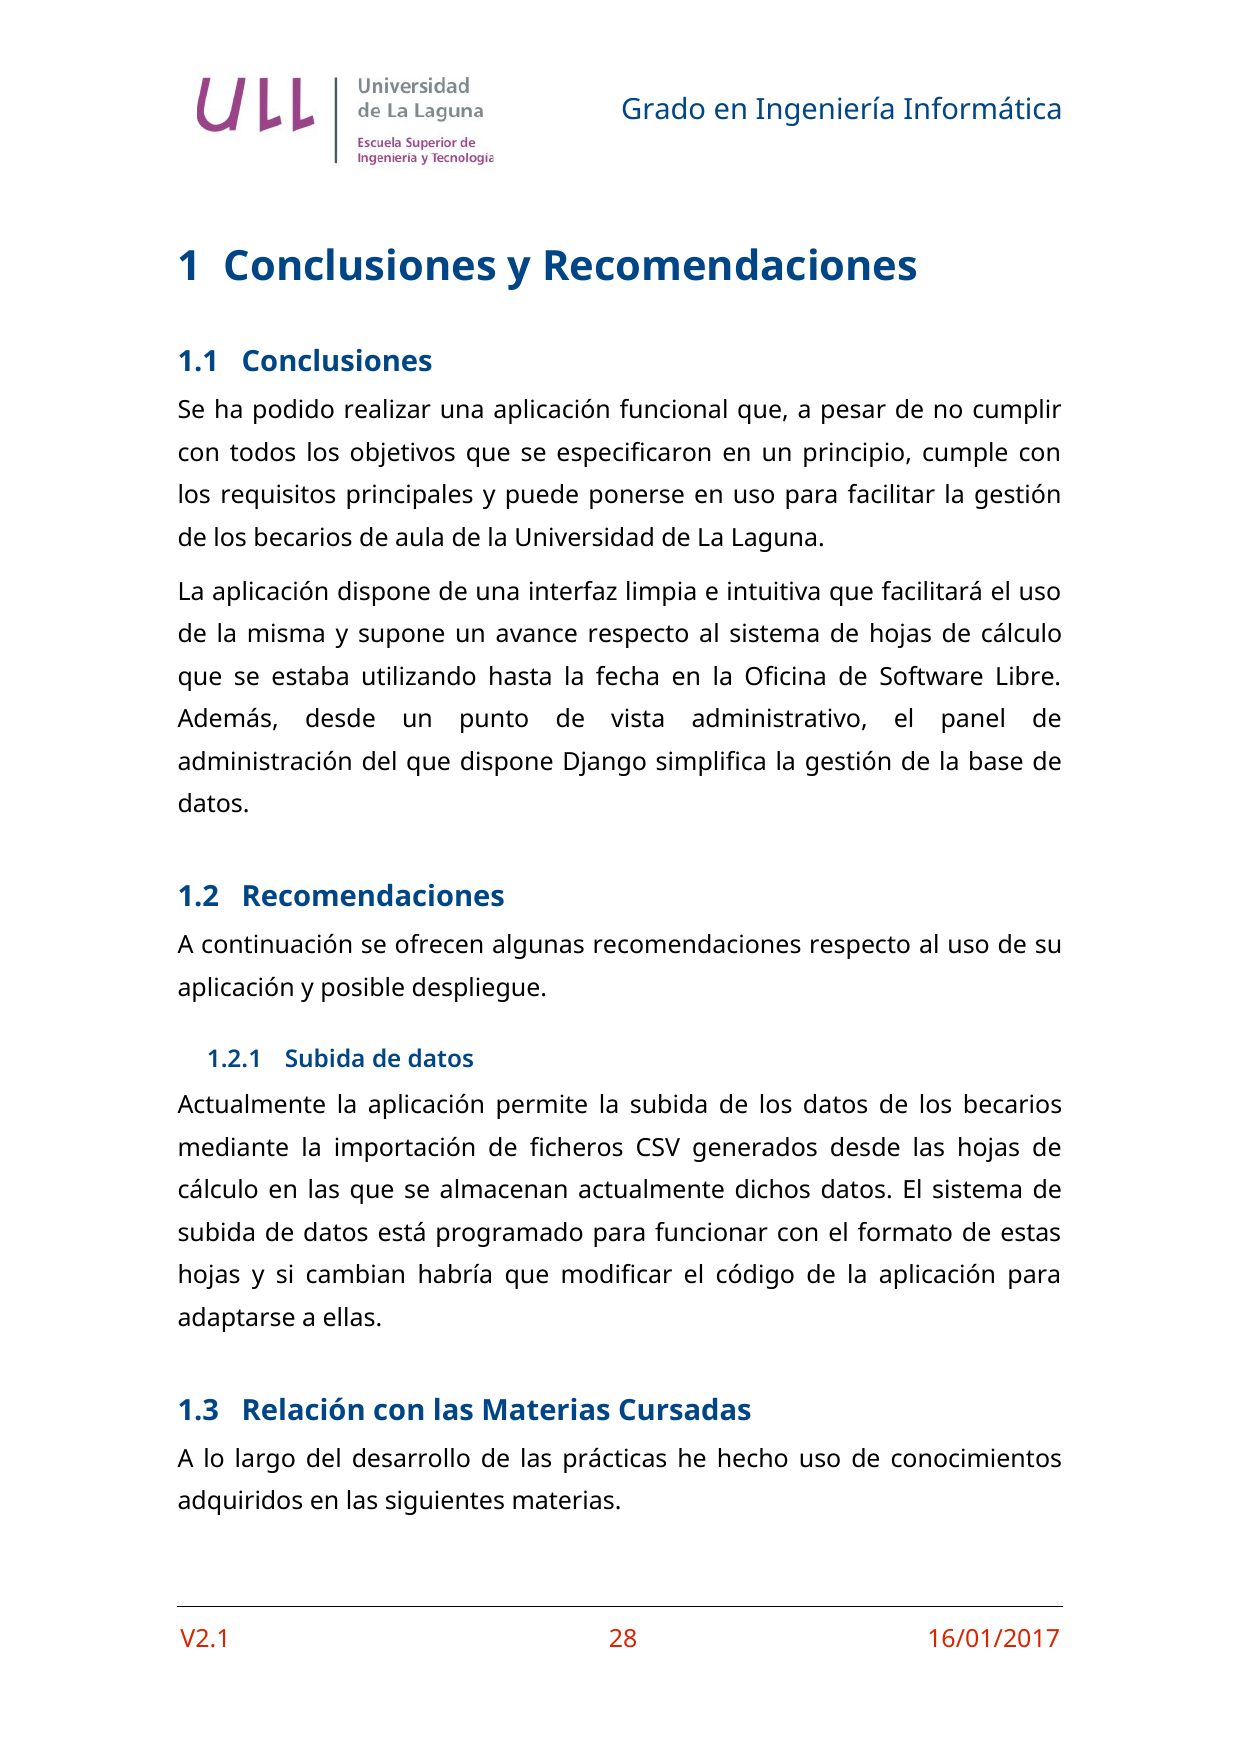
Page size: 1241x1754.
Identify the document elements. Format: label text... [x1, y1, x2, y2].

subtitle Relación con las Materias Cursadas [177, 1389, 1063, 1429]
text Se ha podido realizar una aplicación funcional que, a pesar de no cumplir con todos los objetivos que se especificaron en un principio, cumple con los requisitos principales y puede ponerse en uso para facilitar la gestión de los becarios de aula de la Universidad de La Laguna. [177, 392, 1063, 553]
text Actualmente la aplicación permite la subida de los datos de los becarios mediante la importación de ficheros CSV generados desde las hojas de cálculo en las que se almacenan actualmente dichos datos. El sistema de subida de datos está programado para funcionar con el formato de estas hojas y si cambian habría que modificar el código de la aplicación para adaptarse a ellas. [177, 1087, 1063, 1333]
subtitle Conclusiones y Recomendaciones [177, 236, 1063, 293]
subtitle Recomendaciones [177, 876, 1063, 915]
subtitle Conclusiones [177, 340, 1063, 380]
text La aplicación dispone de una interfaz limpia e intuitiva que facilitará el uso de la misma y supone un avance respecto al sistema de hojas de cálculo que se estaba utilizando hasta la fecha en la Oficina de Software Libre. Además, desde un punto de vista administrativo, el panel de administración del que dispone Django simplifica la gestión de la base de datos. [177, 573, 1063, 820]
subtitle Subida de datos [207, 1042, 1063, 1075]
picture [197, 77, 494, 173]
text A continuación se ofrecen algunas recomendaciones respecto al uso de su aplicación y posible despliegue. [177, 927, 1063, 1004]
text A lo largo del desarrollo de las prácticas he hecho uso de conocimientos adquiridos en las siguientes materias. [177, 1440, 1063, 1517]
